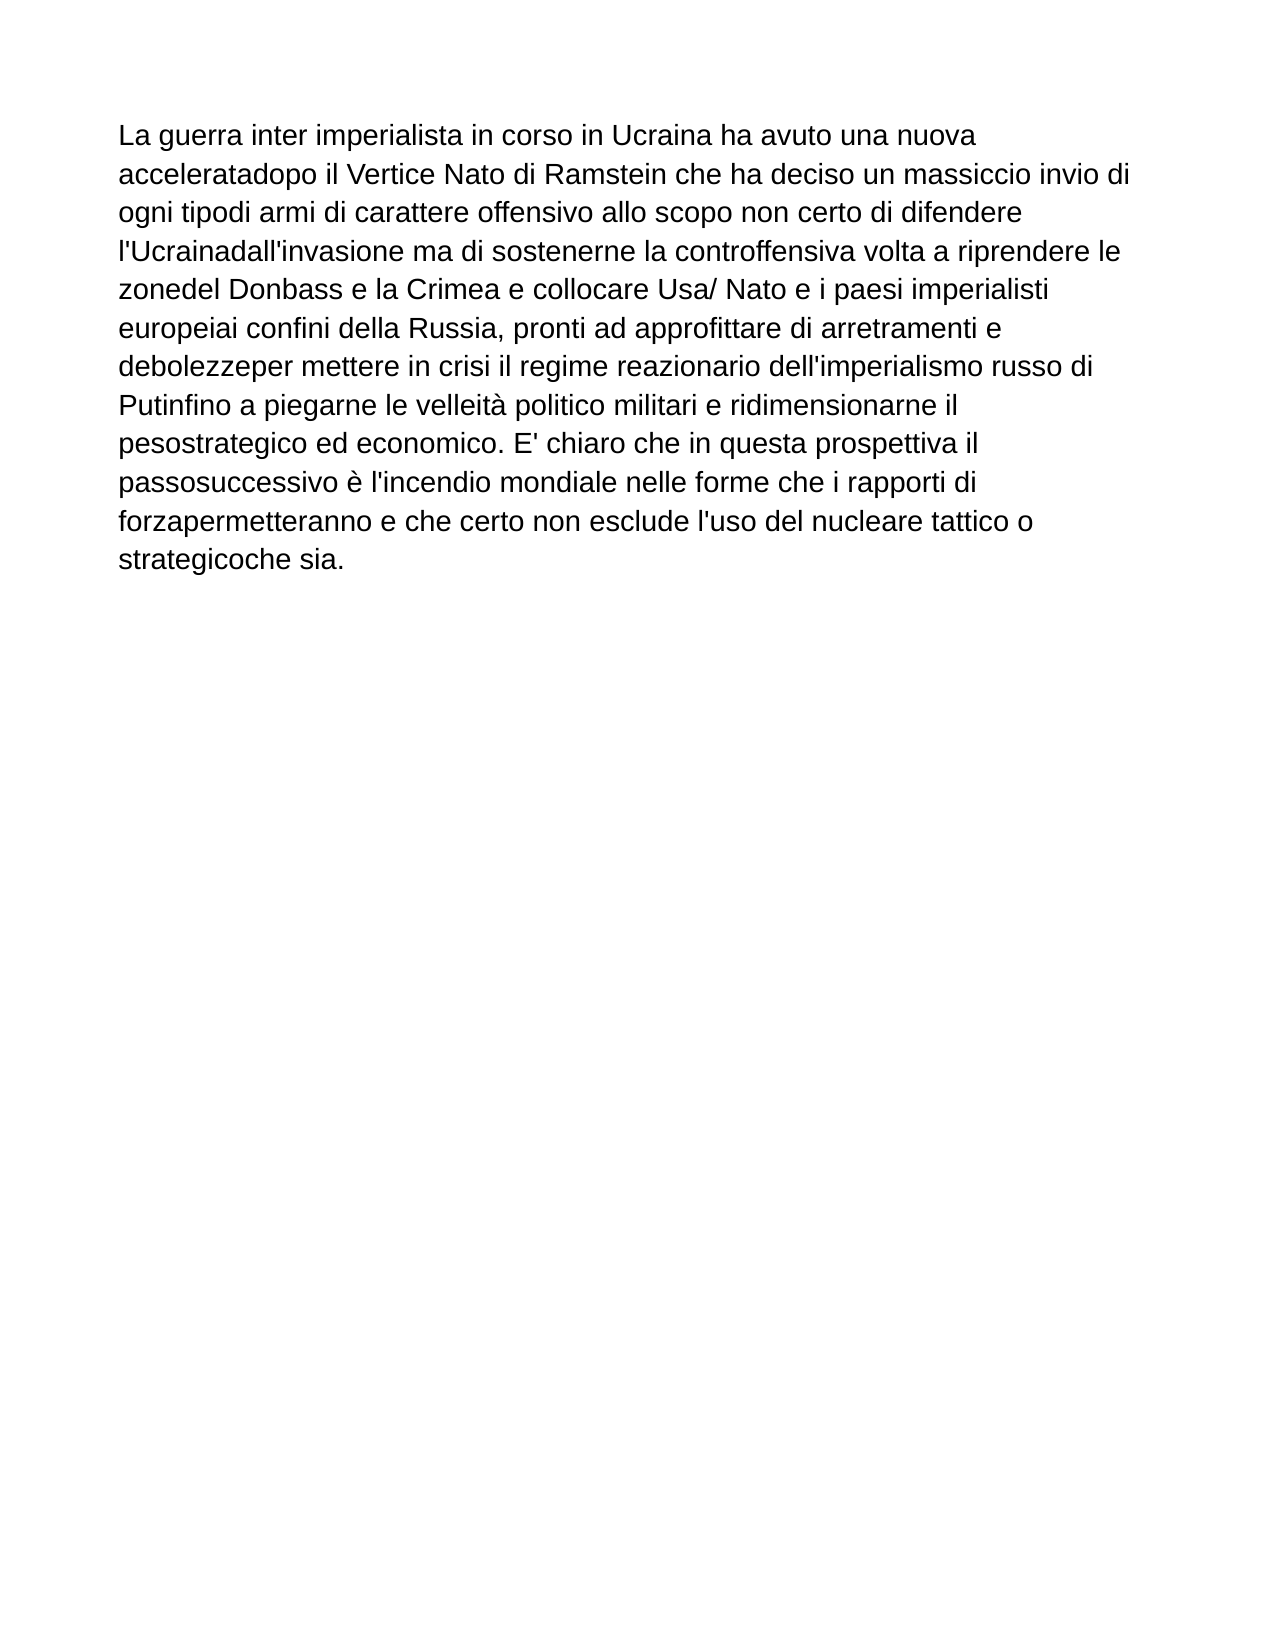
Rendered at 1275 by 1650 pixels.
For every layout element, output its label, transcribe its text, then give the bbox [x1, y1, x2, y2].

text La guerra inter imperialista in corso in Ucraina ha avuto una nuova acceleratadopo il Vertice Nato di Ramstein che ha deciso un massiccio invio di ogni tipodi armi di carattere offensivo allo scopo non certo di difendere l'Ucrainadall'invasione ma di sostenerne la controffensiva volta a riprendere le zonedel Donbass e la Crimea e collocare Usa/ Nato e i paesi imperialisti europeiai confini della Russia, pronti ad approfittare di arretramenti e debolezzeper mettere in crisi il regime reazionario dell'imperialismo russo di Putinfino a piegarne le velleità politico militari e ridimensionarne il pesostrategico ed economico. E' chiaro che in questa prospettiva il passosuccessivo è l'incendio mondiale nelle forme che i rapporti di forzapermetteranno e che certo non esclude l'uso del nucleare tattico o strategicoche sia. [118, 118, 1157, 576]
